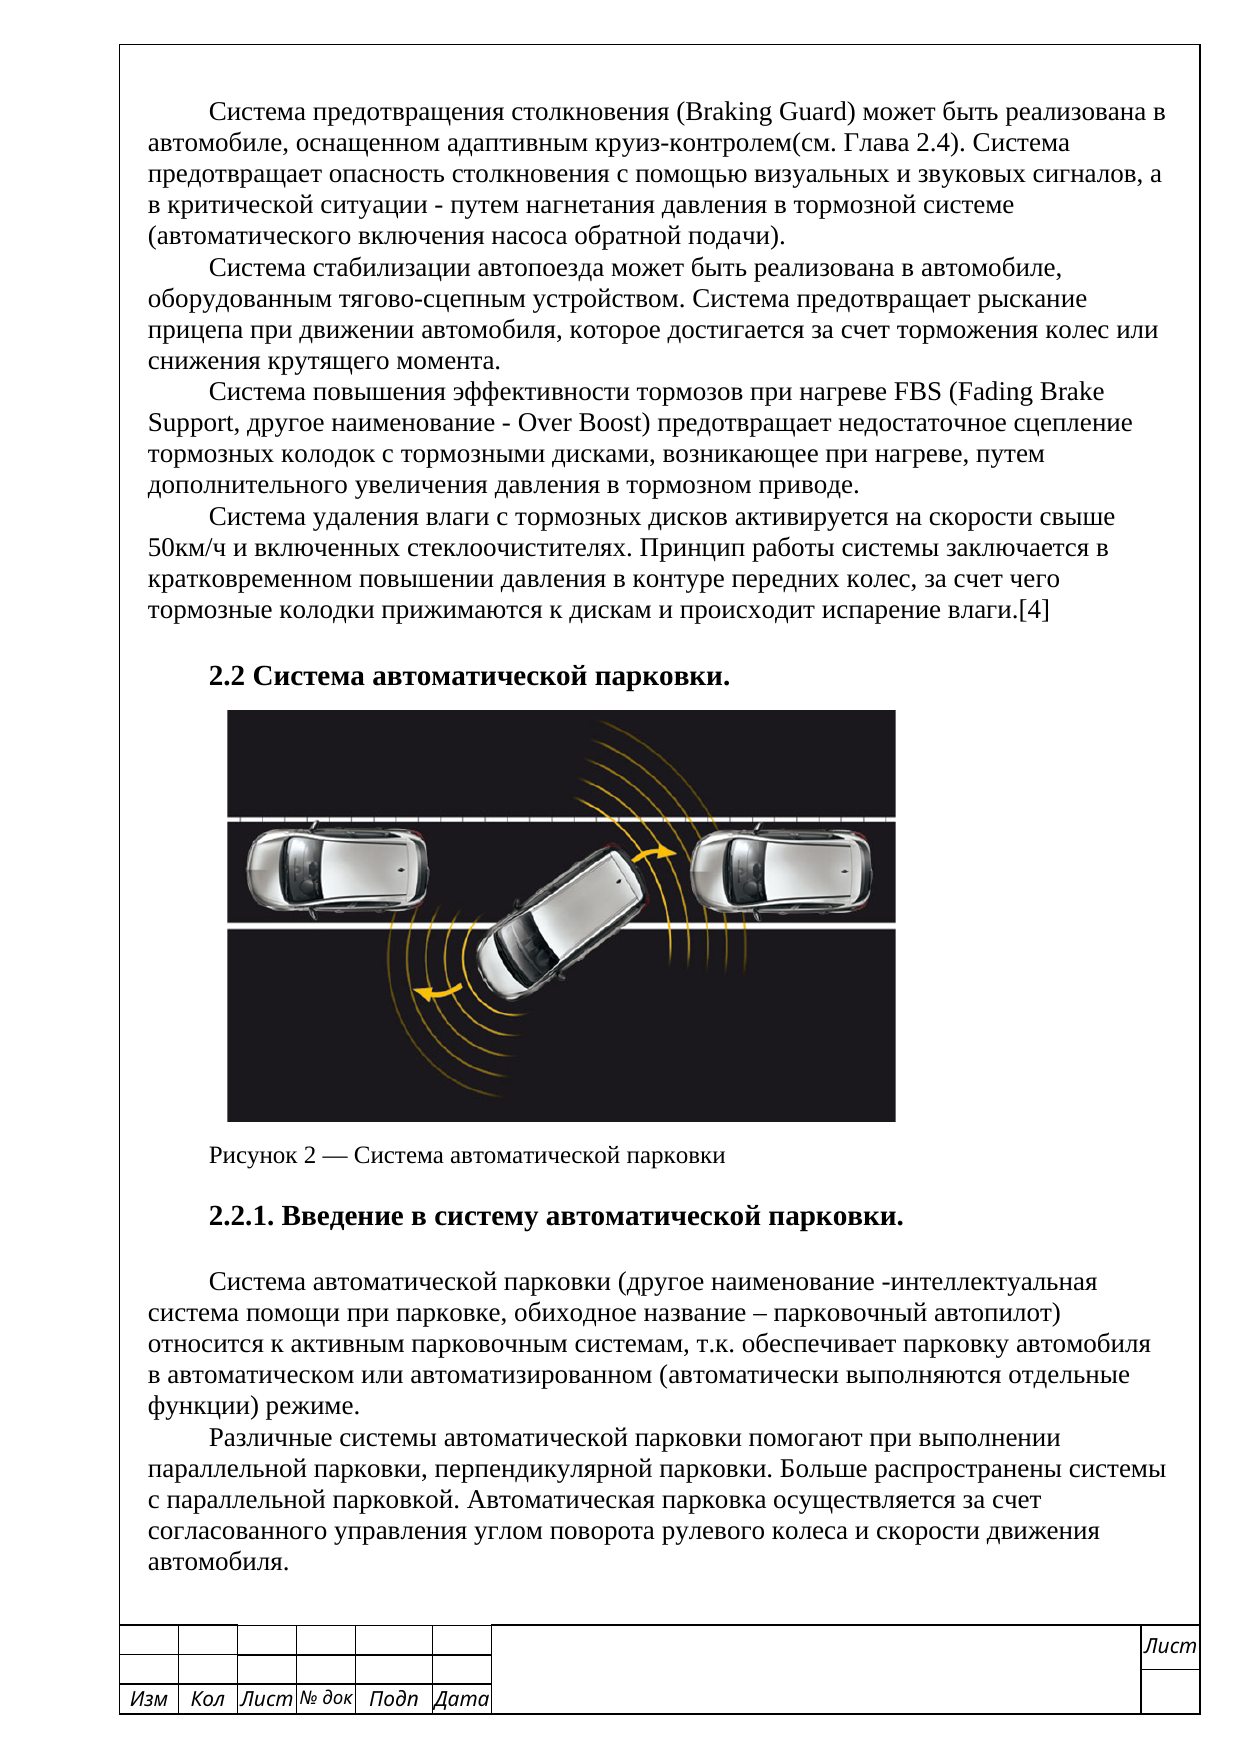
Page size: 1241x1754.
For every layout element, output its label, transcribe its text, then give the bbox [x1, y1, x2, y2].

text Система стабилизации автопоезда может быть реализована в автомобиле, оборудованным тягово-сцепным устройством. Система предотвращает рыскание прицепа при движении автомобиля, которое достигается за счет торможения колес или снижения крутящего момента. [148, 251, 1169, 375]
text Различные системы автоматической парковки помогают при выполнении параллельной парковки, перпендикулярной парковки. Больше распространены системы с параллельной парковкой. Автоматическая парковка осуществляется за счет согласованного управления углом поворота рулевого колеса и скорости движения автомобиля. [148, 1421, 1169, 1576]
text Система повышения эффективности тормозов при нагреве FBS (Fading Brake Support, другое наименование - Over Boost) предотвращает недостаточное сцепление тормозных колодок с тормозными дисками, возникающее при нагреве, путем дополнительного увеличения давления в тормозном приводе. [148, 375, 1169, 500]
text 2.2.1. Введение в систему автоматической парковки. [148, 1198, 1169, 1231]
text 2.2 Система автоматической парковки. [148, 658, 1169, 691]
text Система автоматической парковки (другое наименование -интеллектуальная система помощи при парковке, обиходное название – парковочный автопилот) относится к активным парковочным системам, т.к. обеспечивает парковку автомобиля в автоматическом или автоматизированном (автоматически выполняются отдельные функции) режиме. [148, 1265, 1169, 1421]
picture [227, 710, 896, 1122]
text Система удаления влаги с тормозных дисков активируется на скорости свыше 50км/ч и включенных стеклоочистителях. Принцип работы системы заключается в кратковременном повышении давления в контуре передних колес, за счет чего тормозные колодки прижимаются к дискам и происходит испарение влаги.[4] [148, 500, 1169, 624]
text Система предотвращения столкновения (Braking Guard) может быть реализована в автомобиле, оснащенном адаптивным круиз-контролем(см. Глава 2.4). Система предотвращает опасность столкновения с помощью визуальных и звуковых сигналов, а в критической ситуации - путем нагнетания давления в тормозной системе (автоматического включения насоса обратной подачи). [148, 95, 1169, 251]
text Рисунок 2 — Система автоматической парковки [148, 1140, 1169, 1169]
